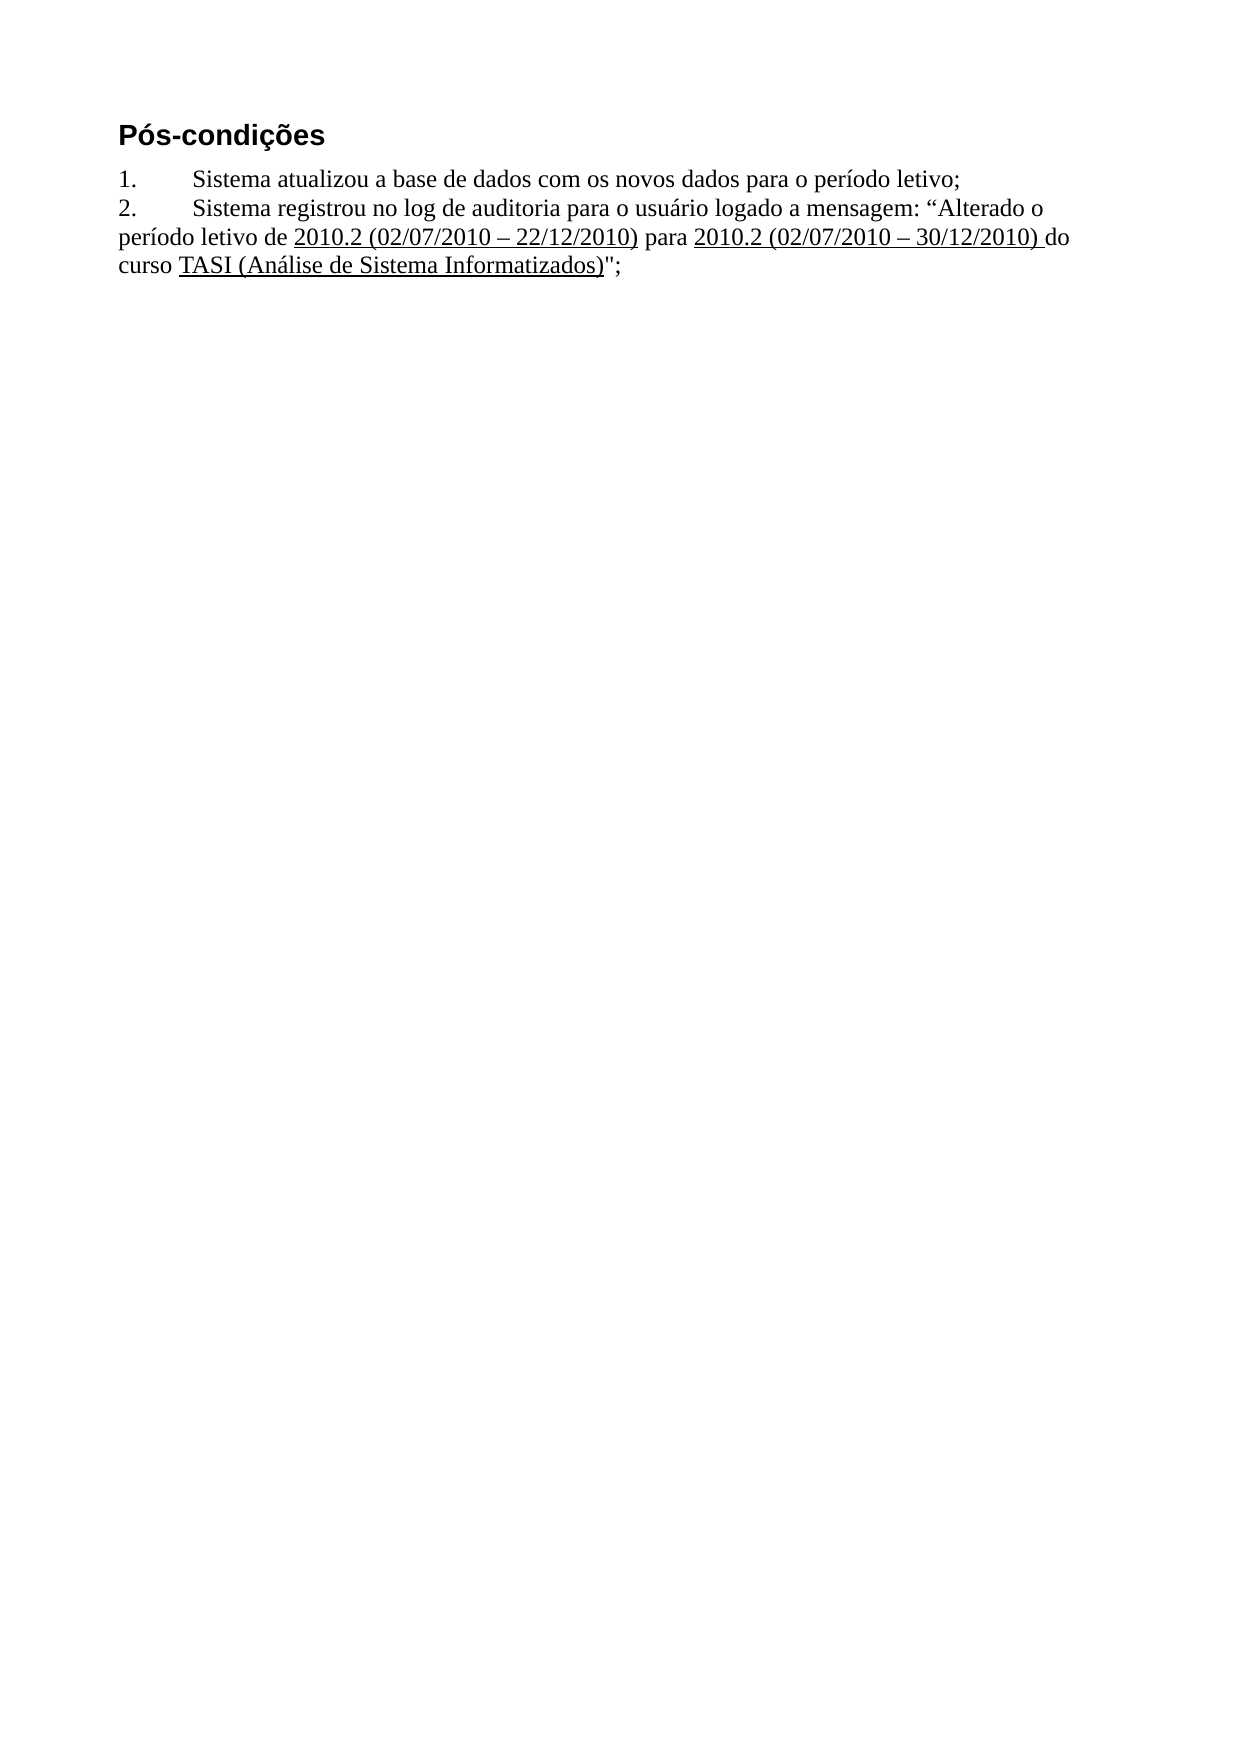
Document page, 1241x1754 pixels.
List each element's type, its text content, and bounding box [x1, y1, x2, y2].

list Sistema atualizou a base de dados com os novos dados para o período letivo; [118, 164, 1122, 193]
list Sistema registrou no log de auditoria para o usuário logado a mensagem: “Alterado o período letivo de 2010.2 (02/07/2010 – 22/12/2010) para 2010.2 (02/07/2010 – 30/12/2010) do curso TASI (Análise de Sistema Informatizados)"; [118, 193, 1122, 279]
subtitle Pós-condições [118, 118, 1122, 152]
